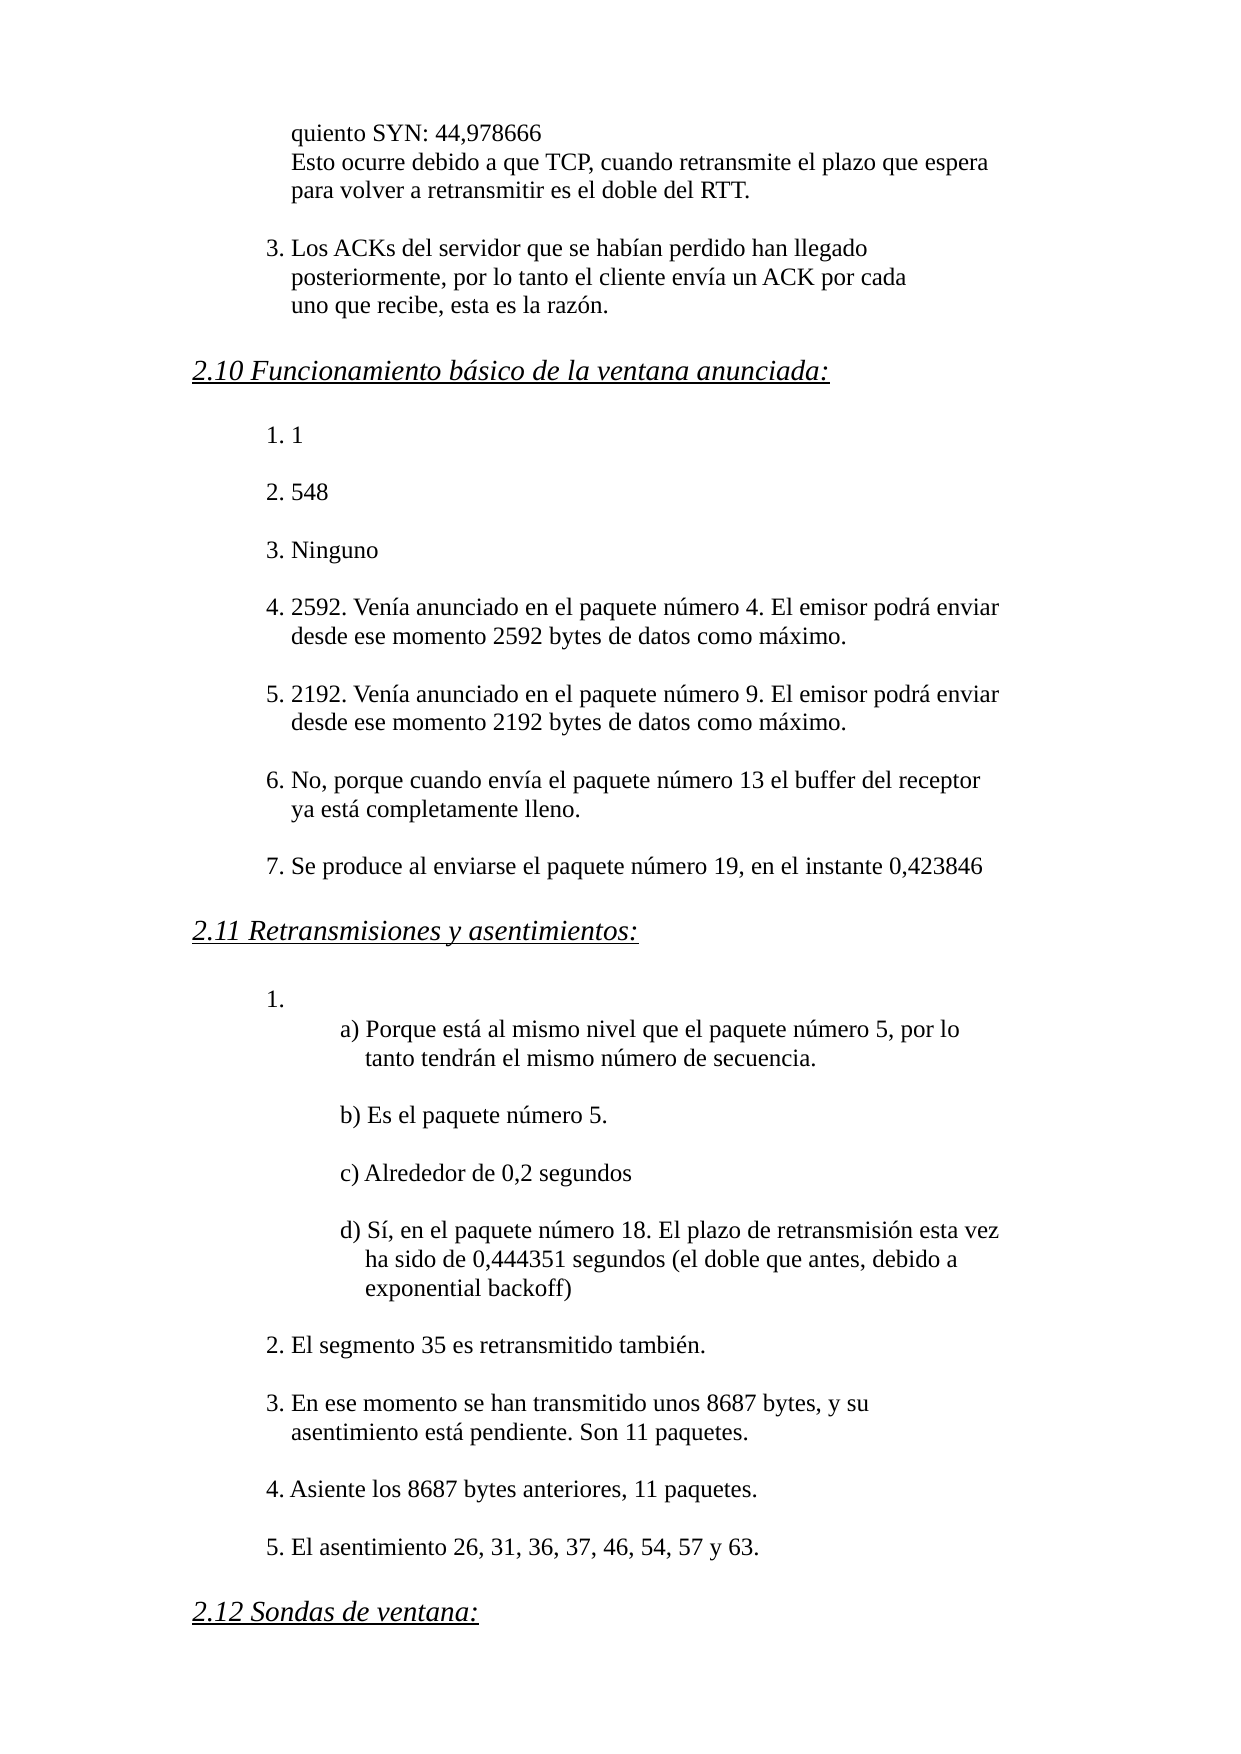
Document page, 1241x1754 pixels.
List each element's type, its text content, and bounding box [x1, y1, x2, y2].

text 5. El asentimiento 26, 31, 36, 37, 46, 54, 57 y 63. [118, 1532, 1122, 1560]
text 3. En ese momento se han transmitido unos 8687 bytes, y su [118, 1388, 1122, 1417]
text 2.12 Sondas de ventana: [118, 1594, 1122, 1627]
text 4. 2592. Venía anunciado en el paquete número 4. El emisor podrá enviar [118, 592, 1122, 621]
text desde ese momento 2592 bytes de datos como máximo. [118, 621, 1122, 650]
text a) Porque está al mismo nivel que el paquete número 5, por lo [118, 1014, 1122, 1043]
text 6. No, porque cuando envía el paquete número 13 el buffer del receptor [118, 765, 1122, 794]
text 3. Ninguno [118, 535, 1122, 564]
text 1. 1 [118, 420, 1122, 449]
text d) Sí, en el paquete número 18. El plazo de retransmisión esta vez [118, 1215, 1122, 1244]
text quiento SYN: 44,978666 [118, 118, 1122, 147]
text 2. 548 [118, 477, 1122, 506]
text exponential backoff) [118, 1273, 1122, 1302]
text b) Es el paquete número 5. [118, 1100, 1122, 1129]
text 2.11 Retransmisiones y asentimientos: [118, 913, 1122, 947]
text uno que recibe, esta es la razón. [118, 291, 1122, 319]
text para volver a retransmitir es el doble del RTT. [118, 176, 1122, 204]
text 2.10 Funcionamiento básico de la ventana anunciada: [118, 353, 1122, 386]
text c) Alrededor de 0,2 segundos [118, 1158, 1122, 1187]
text ya está completamente lleno. [118, 794, 1122, 822]
text 1. [118, 981, 1122, 1014]
text posteriormente, por lo tanto el cliente envía un ACK por cada [118, 262, 1122, 291]
text 3. Los ACKs del servidor que se habían perdido han llegado [118, 233, 1122, 262]
text tanto tendrán el mismo número de secuencia. [118, 1043, 1122, 1072]
text 4. Asiente los 8687 bytes anteriores, 11 paquetes. [118, 1474, 1122, 1503]
text Esto ocurre debido a que TCP, cuando retransmite el plazo que espera [118, 147, 1122, 176]
text ha sido de 0,444351 segundos (el doble que antes, debido a [118, 1244, 1122, 1273]
text desde ese momento 2192 bytes de datos como máximo. [118, 707, 1122, 736]
text 7. Se produce al enviarse el paquete número 19, en el instante 0,423846 [118, 851, 1122, 880]
text 5. 2192. Venía anunciado en el paquete número 9. El emisor podrá enviar [118, 679, 1122, 707]
text asentimiento está pendiente. Son 11 paquetes. [118, 1417, 1122, 1445]
text 2. El segmento 35 es retransmitido también. [118, 1330, 1122, 1359]
